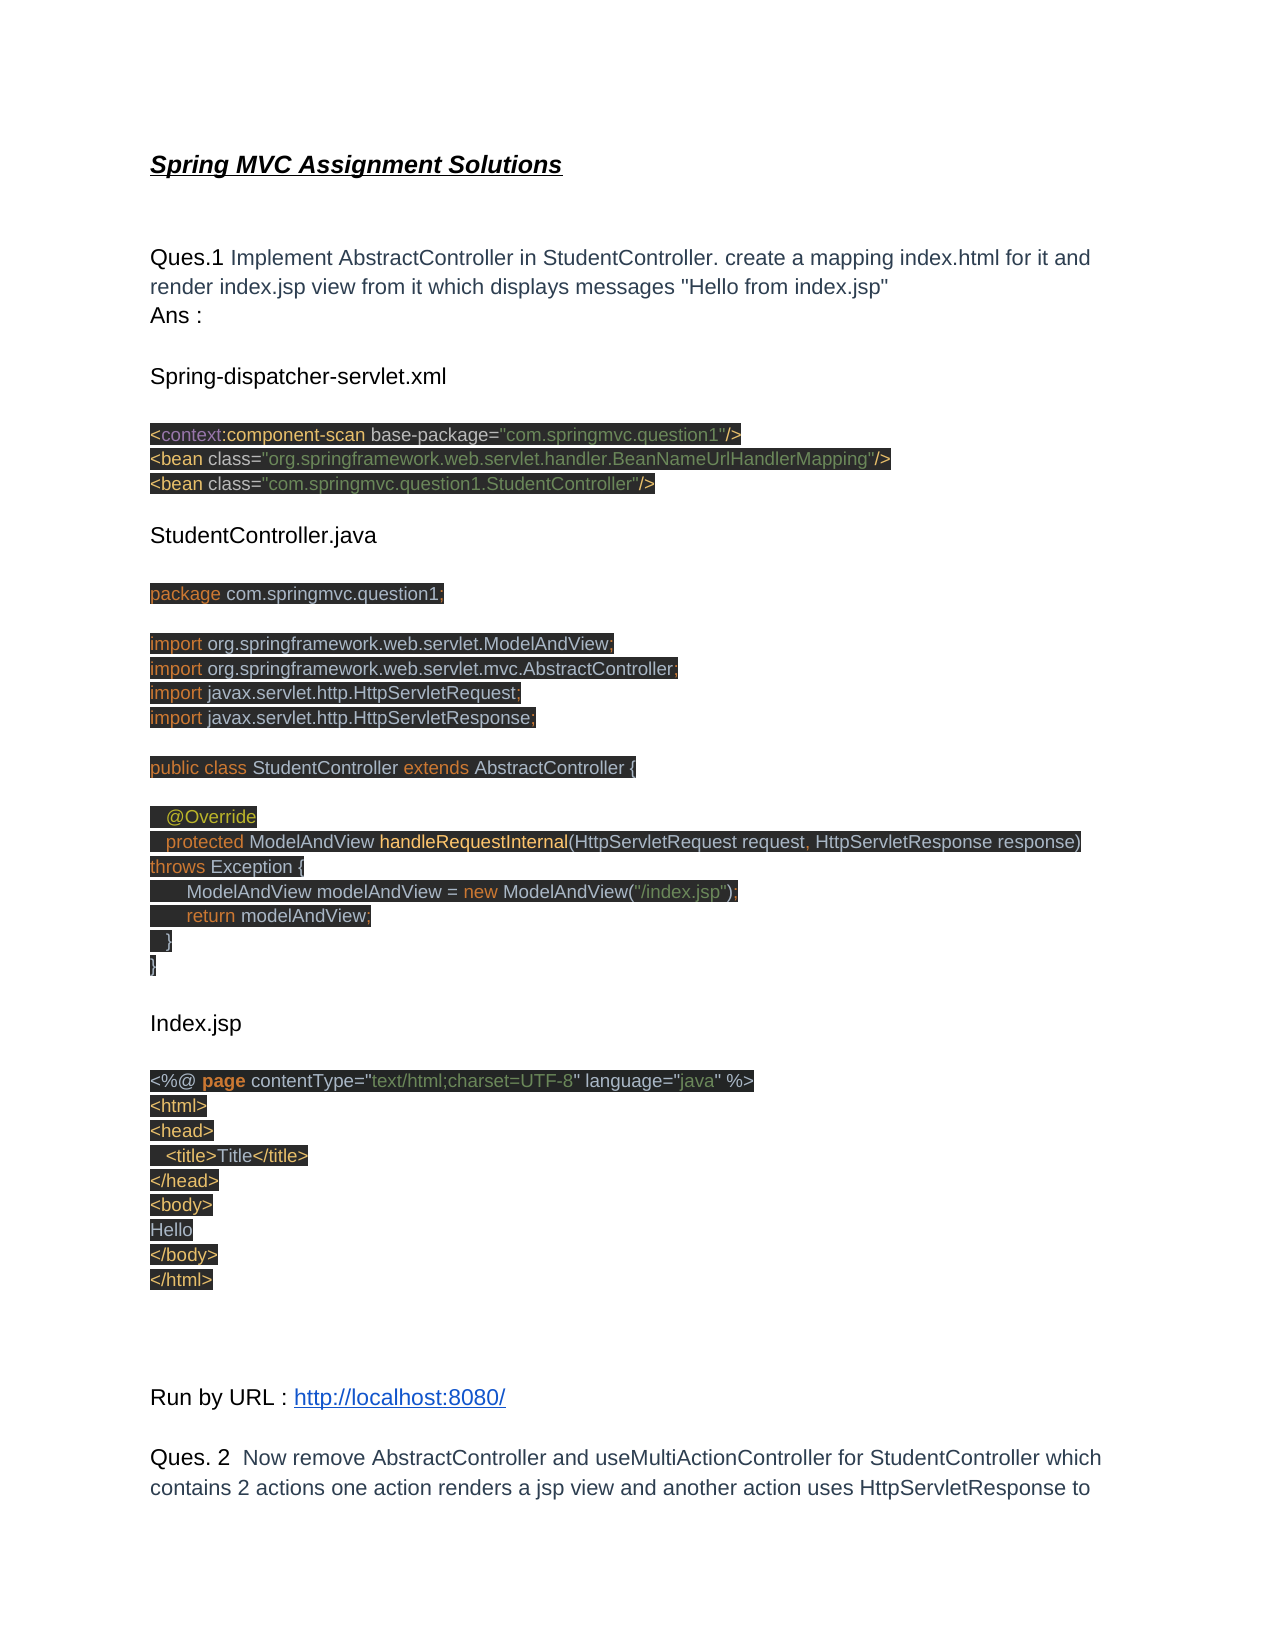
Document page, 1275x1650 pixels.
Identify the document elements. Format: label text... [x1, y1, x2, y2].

text Ques.1 Implement AbstractController in StudentController. create a mapping index.html for it and render index.jsp view from it which displays messages "Hello from index.jsp" [150, 243, 1125, 299]
text protected ModelAndView handleRequestInternal(HttpServletRequest request, HttpServletResponse response) throws Exception { [150, 831, 1125, 877]
text </body> [150, 1244, 1125, 1265]
text Ans : [150, 302, 1125, 329]
text </head> [150, 1169, 1125, 1191]
text <context:component-scan base-package="com.springmvc.question1"/> [150, 423, 1125, 445]
text import org.springframework.web.servlet.mvc.AbstractController; [150, 657, 1125, 679]
text package com.springmvc.question1; [150, 583, 1125, 604]
text @Override [150, 806, 1125, 828]
text Spring-dispatcher-servlet.xml [150, 363, 1125, 389]
text return modelAndView; [150, 905, 1125, 927]
text StudentController.java [150, 522, 1125, 549]
text <html> [150, 1095, 1125, 1117]
text ModelAndView modelAndView = new ModelAndView("/index.jsp"); [150, 880, 1125, 902]
text import javax.servlet.http.HttpServletRequest; [150, 682, 1125, 704]
text <bean class="com.springmvc.question1.StudentController"/> [150, 473, 1125, 494]
text } [150, 930, 1125, 952]
text Index.jsp [150, 1010, 1125, 1036]
text </html> [150, 1268, 1125, 1290]
text } [150, 955, 1125, 976]
text Spring MVC Assignment Solutions [150, 150, 1125, 179]
text <body> [150, 1194, 1125, 1216]
text public class StudentController extends AbstractController { [150, 756, 1125, 778]
text <%@ page contentType="text/html;charset=UTF-8" language="java" %> [150, 1070, 1125, 1092]
text import org.springframework.web.servlet.ModelAndView; [150, 632, 1125, 654]
text <bean class="org.springframework.web.servlet.handler.BeanNameUrlHandlerMapping"/> [150, 448, 1125, 470]
text Hello [150, 1219, 1125, 1241]
text <title>Title</title> [150, 1144, 1125, 1166]
text Ques. 2 Now remove AbstractController and useMultiActionController for StudentController which contains 2 actions one action renders a jsp view and another action uses HttpServletResponse to [150, 1444, 1125, 1500]
text import javax.servlet.http.HttpServletResponse; [150, 707, 1125, 728]
text <head> [150, 1120, 1125, 1141]
text Run by URL : http://localhost:8080/ [150, 1384, 1125, 1410]
